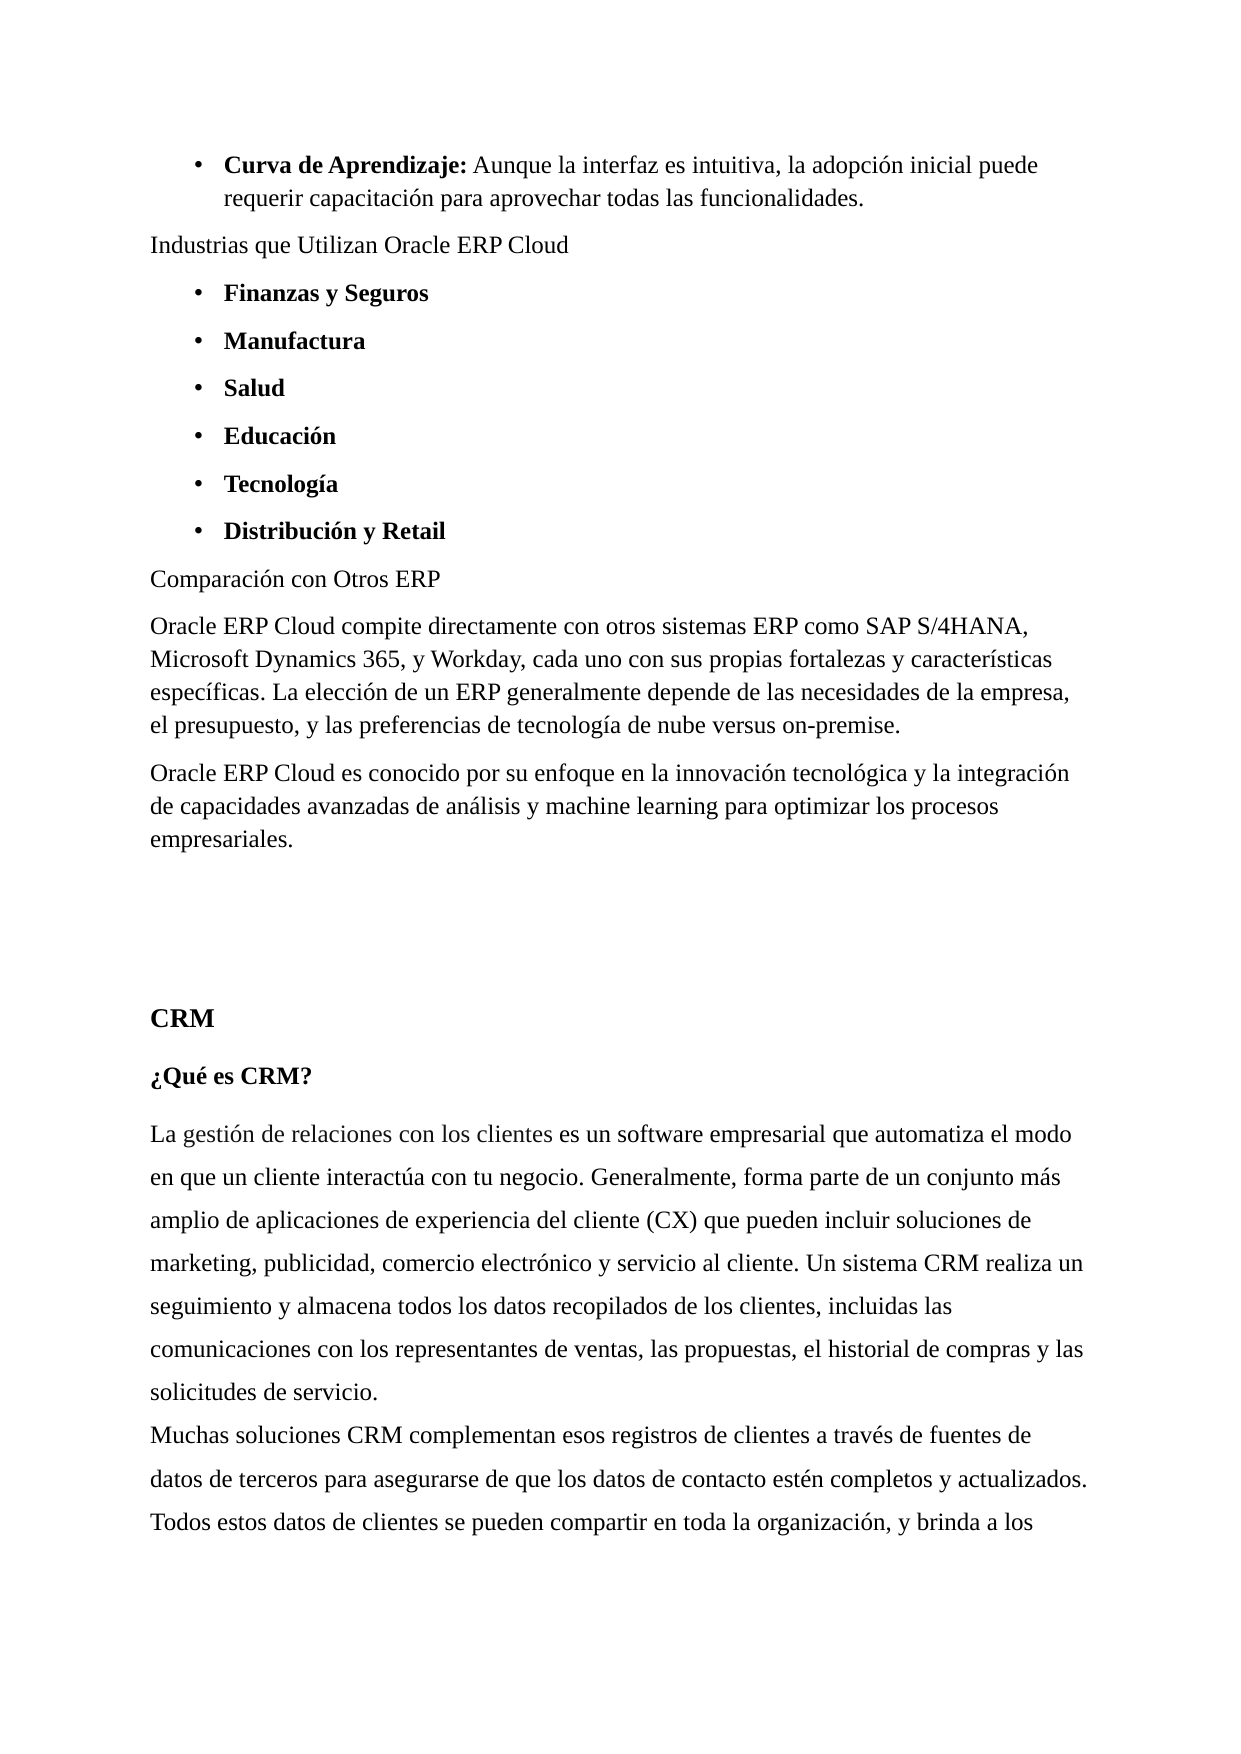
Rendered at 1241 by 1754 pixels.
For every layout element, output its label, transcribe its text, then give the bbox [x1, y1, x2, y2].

text Oracle ERP Cloud es conocido por su enfoque en la innovación tecnológica y la integración de capacidades avanzadas de análisis y machine learning para optimizar los procesos empresariales. [150, 758, 1090, 853]
text Muchas soluciones CRM complementan esos registros de clientes a través de fuentes de datos de terceros para asegurarse de que los datos de contacto estén completos y actualizados. Todos estos datos de clientes se pueden compartir en toda la organización, y brinda a los [150, 1421, 1090, 1536]
text Industrias que Utilizan Oracle ERP Cloud [150, 231, 1090, 259]
list Tecnología [194, 469, 1090, 497]
subtitle CRM [150, 1002, 1090, 1033]
text La gestión de relaciones con los clientes es un software empresarial que automatiza el modo en que un cliente interactúa con tu negocio. Generalmente, forma parte de un conjunto más amplio de aplicaciones de experiencia del cliente (CX) que pueden incluir soluciones de marketing, publicidad, comercio electrónico y servicio al cliente. Un sistema CRM realiza un seguimiento y almacena todos los datos recopilados de los clientes, incluidas las comunicaciones con los representantes de ventas, las propuestas, el historial de compras y las solicitudes de servicio. [150, 1119, 1090, 1406]
list Curva de Aprendizaje: Aunque la interfaz es intuitiva, la adopción inicial puede requerir capacitación para aprovechar todas las funcionalidades. [194, 150, 1090, 212]
list Salud [194, 373, 1090, 402]
list Distribución y Retail [194, 516, 1090, 545]
text Comparación con Otros ERP [150, 564, 1090, 593]
list Educación [194, 421, 1090, 450]
text Oracle ERP Cloud compite directamente con otros sistemas ERP como SAP S/4HANA, Microsoft Dynamics 365, y Workday, cada uno con sus propias fortalezas y características específicas. La elección de un ERP generalmente depende de las necesidades de la empresa, el presupuesto, y las preferencias de tecnología de nube versus on-premise. [150, 611, 1090, 739]
text ¿Qué es CRM? [150, 1061, 1090, 1090]
list Manufactura [194, 326, 1090, 354]
list Finanzas y Seguros [194, 278, 1090, 307]
